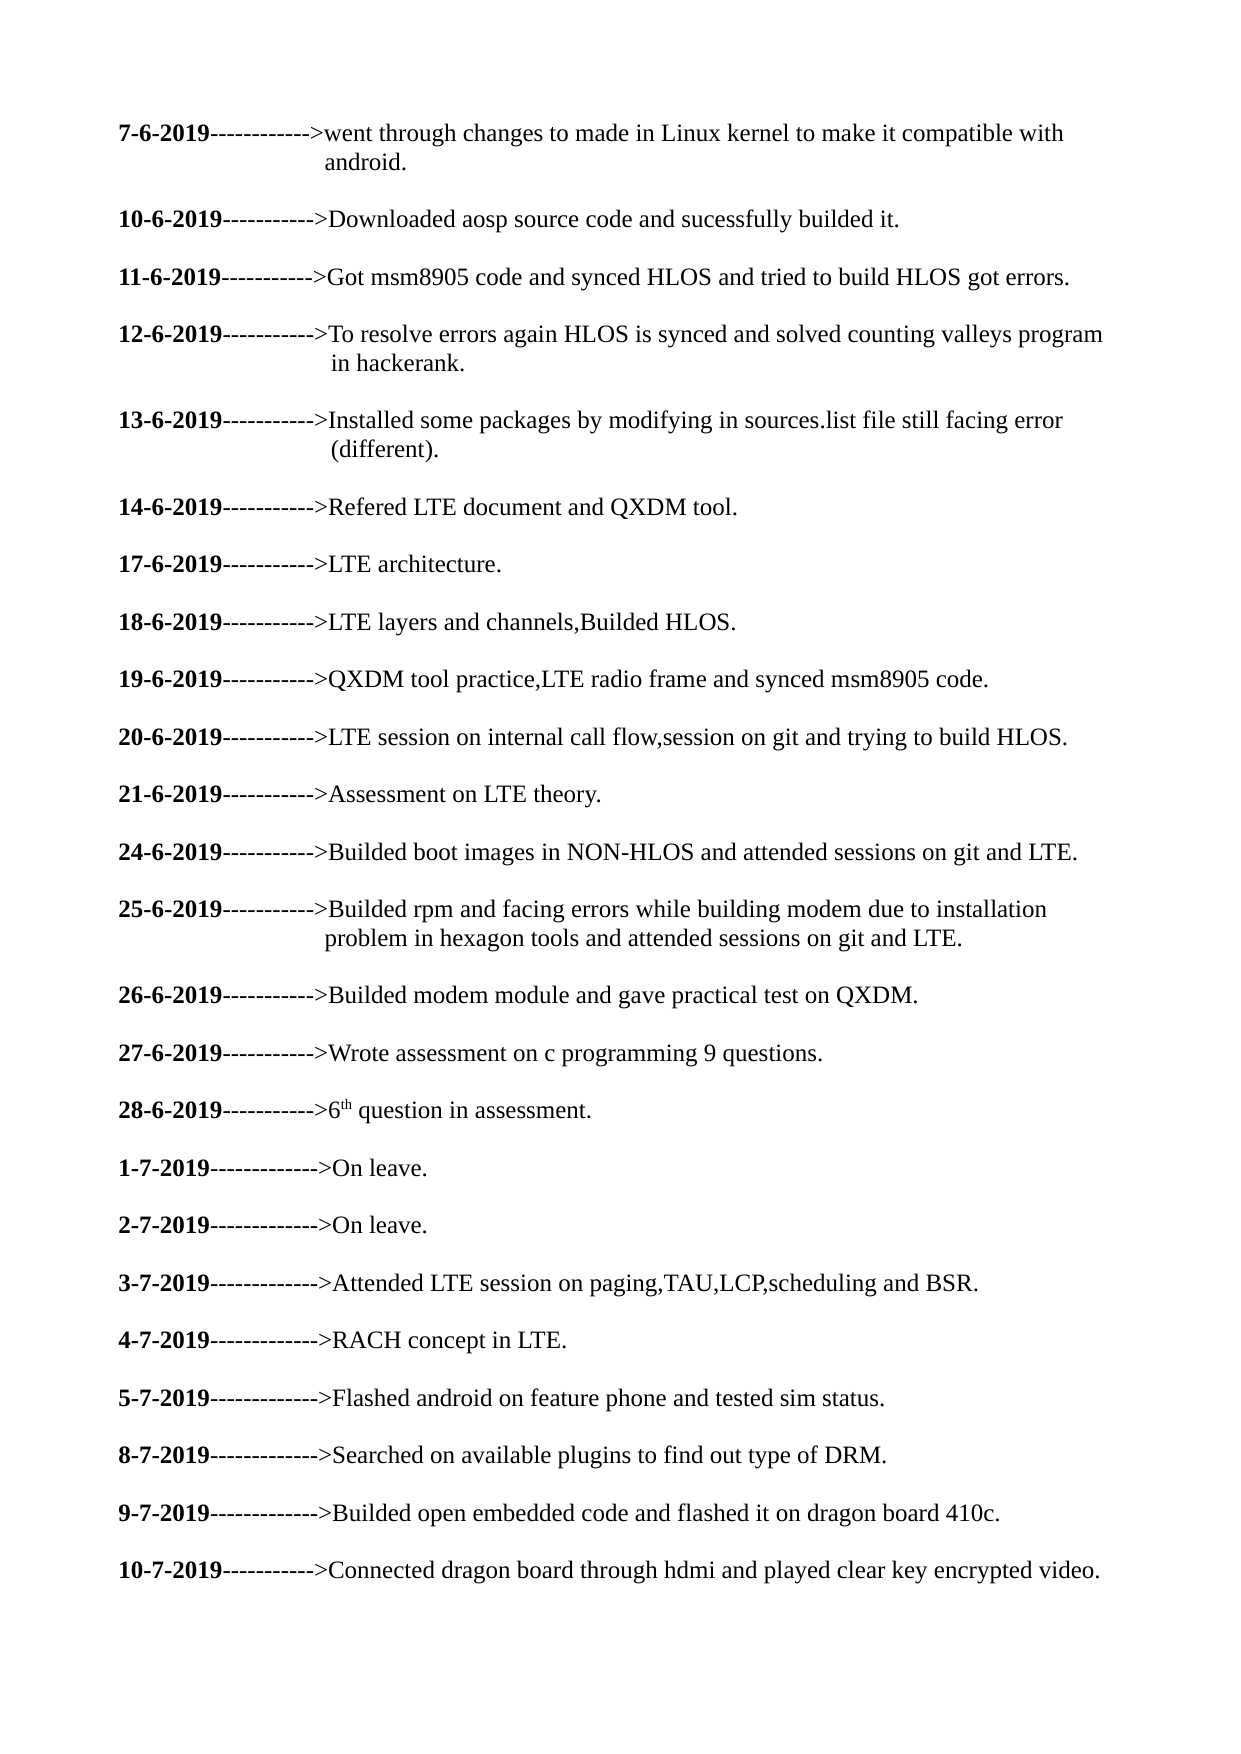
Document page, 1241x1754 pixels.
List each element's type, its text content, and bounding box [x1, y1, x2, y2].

text android. [118, 147, 1122, 176]
text 12-6-2019----------->To resolve errors again HLOS is synced and solved counting valleys program [118, 319, 1122, 348]
text in hackerank. [118, 348, 1122, 377]
text 18-6-2019----------->LTE layers and channels,Builded HLOS. [118, 607, 1122, 636]
text 7-6-2019------------>went through changes to made in Linux kernel to make it compatible with [118, 118, 1122, 147]
text 1-7-2019------------->On leave. [118, 1153, 1122, 1182]
text 5-7-2019------------->Flashed android on feature phone and tested sim status. [118, 1383, 1122, 1412]
text 21-6-2019----------->Assessment on LTE theory. [118, 779, 1122, 808]
text (different). [118, 434, 1122, 463]
text 19-6-2019----------->QXDM tool practice,LTE radio frame and synced msm8905 code. [118, 664, 1122, 693]
text 14-6-2019----------->Refered LTE document and QXDM tool. [118, 492, 1122, 521]
text 24-6-2019----------->Builded boot images in NON-HLOS and attended sessions on git and LTE. [118, 837, 1122, 866]
text 9-7-2019------------->Builded open embedded code and flashed it on dragon board 410c. [118, 1498, 1122, 1527]
text 2-7-2019------------->On leave. [118, 1211, 1122, 1239]
text 26-6-2019----------->Builded modem module and gave practical test on QXDM. [118, 981, 1122, 1009]
text 27-6-2019----------->Wrote assessment on c programming 9 questions. [118, 1038, 1122, 1067]
text 11-6-2019----------->Got msm8905 code and synced HLOS and tried to build HLOS got errors. [118, 262, 1122, 291]
text 20-6-2019----------->LTE session on internal call flow,session on git and trying to build HLOS. [118, 722, 1122, 751]
text 3-7-2019------------->Attended LTE session on paging,TAU,LCP,scheduling and BSR. [118, 1268, 1122, 1297]
text 28-6-2019----------->6th question in assessment. [118, 1096, 1122, 1124]
text 13-6-2019----------->Installed some packages by modifying in sources.list file still facing error [118, 406, 1122, 434]
text problem in hexagon tools and attended sessions on git and LTE. [118, 923, 1122, 952]
text 4-7-2019------------->RACH concept in LTE. [118, 1326, 1122, 1354]
text 10-6-2019----------->Downloaded aosp source code and sucessfully builded it. [118, 204, 1122, 233]
text 8-7-2019------------->Searched on available plugins to find out type of DRM. [118, 1441, 1122, 1469]
text 10-7-2019----------->Connected dragon board through hdmi and played clear key encrypted video. [118, 1556, 1122, 1584]
text 17-6-2019----------->LTE architecture. [118, 549, 1122, 578]
text 25-6-2019----------->Builded rpm and facing errors while building modem due to installation [118, 894, 1122, 923]
